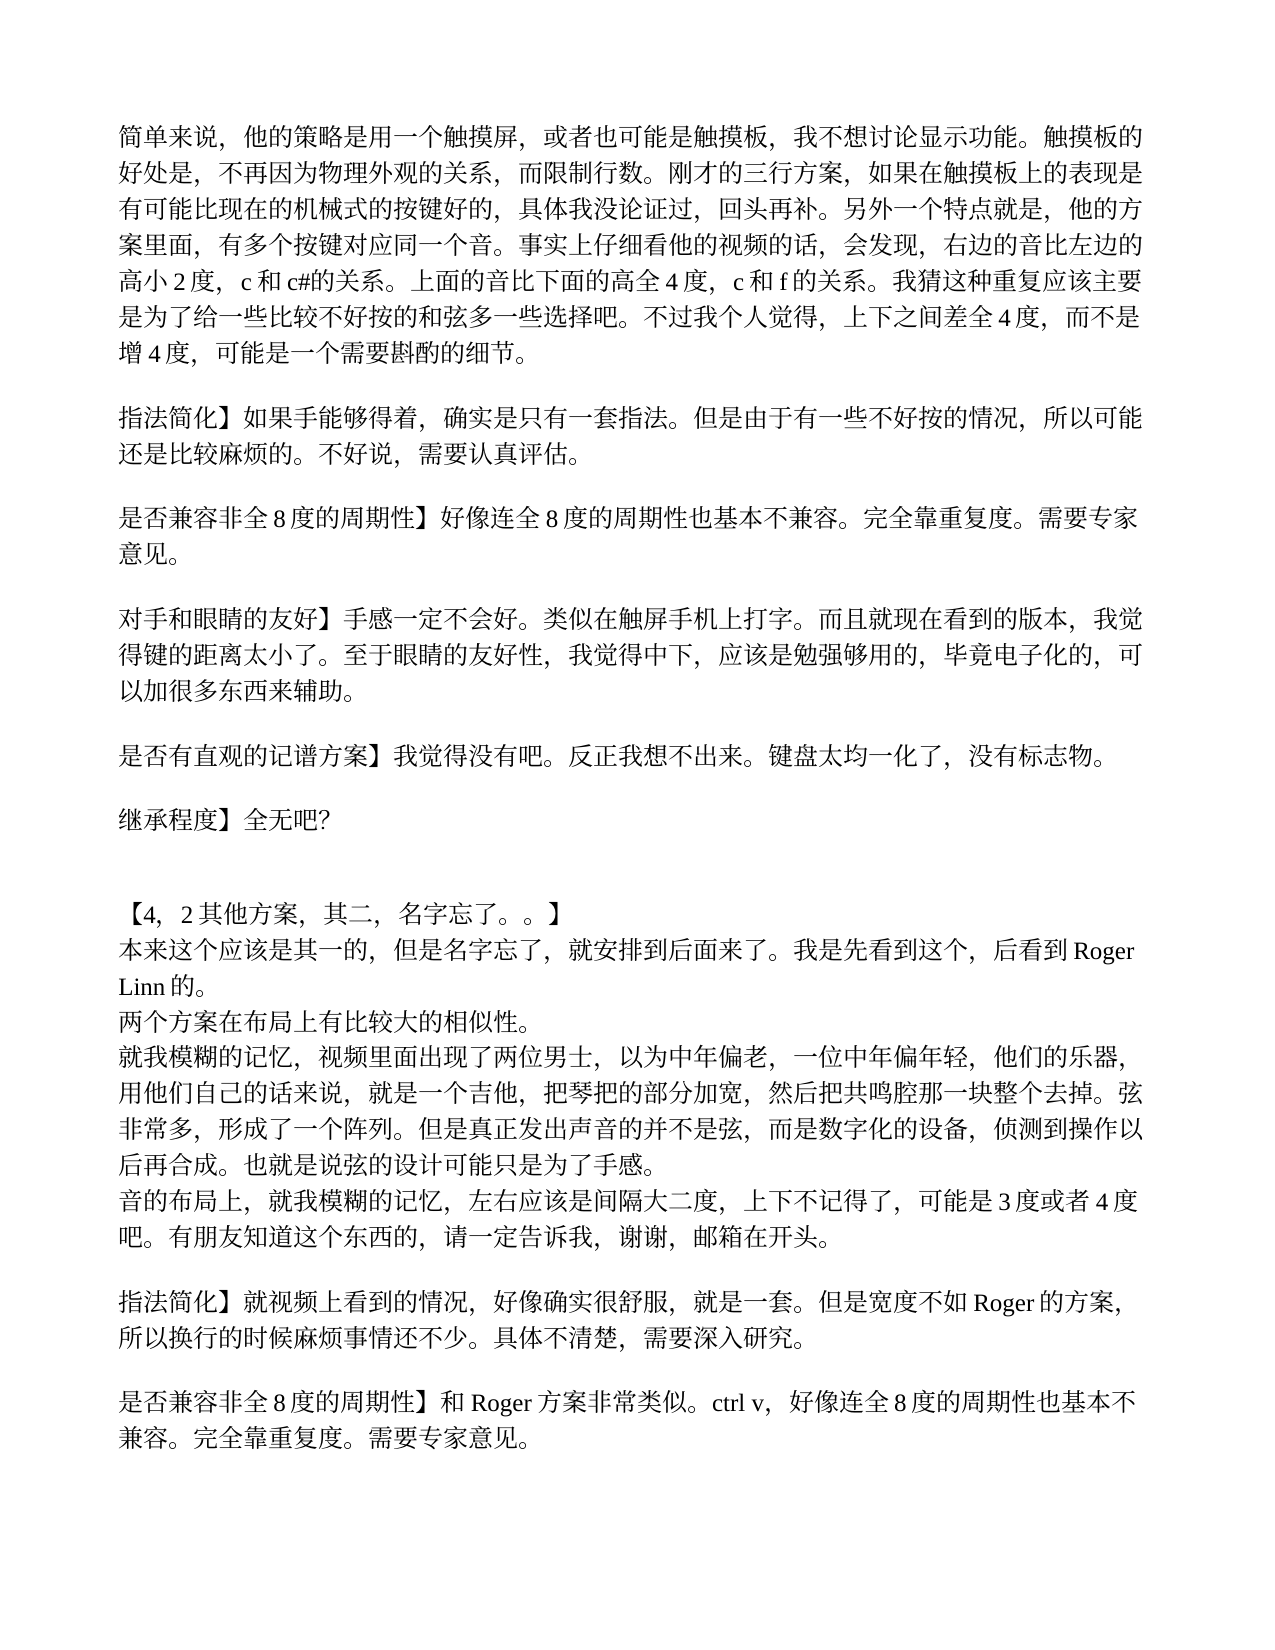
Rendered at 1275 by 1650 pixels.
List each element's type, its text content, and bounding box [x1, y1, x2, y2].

text 对手和眼睛的友好】手感一定不会好。类似在触屏手机上打字。而且就现在看到的版本，我觉得键的距离太小了。至于眼睛的友好性，我觉得中下，应该是勉强够用的，毕竟电子化的，可以加很多东西来辅助。 [118, 600, 1157, 707]
text 音的布局上，就我模糊的记忆，左右应该是间隔大二度，上下不记得了，可能是3度或者4度吧。有朋友知道这个东西的，请一定告诉我，谢谢，邮箱在开头。 [118, 1182, 1157, 1254]
text 简单来说，他的策略是用一个触摸屏，或者也可能是触摸板，我不想讨论显示功能。触摸板的好处是，不再因为物理外观的关系，而限制行数。刚才的三行方案，如果在触摸板上的表现是有可能比现在的机械式的按键好的，具体我没论证过，回头再补。另外一个特点就是，他的方案里面，有多个按键对应同一个音。事实上仔细看他的视频的话，会发现，右边的音比左边的高小2度，c和c#的关系。上面的音比下面的高全4度，c和f的关系。我猜这种重复应该主要是为了给一些比较不好按的和弦多一些选择吧。不过我个人觉得，上下之间差全4度，而不是增4度，可能是一个需要斟酌的细节。 [118, 118, 1157, 370]
text 本来这个应该是其一的，但是名字忘了，就安排到后面来了。我是先看到这个，后看到Roger Linn的。 [118, 930, 1157, 1002]
text 继承程度】全无吧？ [118, 801, 1157, 837]
text 是否兼容非全8度的周期性】好像连全8度的周期性也基本不兼容。完全靠重复度。需要专家意见。 [118, 499, 1157, 571]
text 两个方案在布局上有比较大的相似性。 [118, 1002, 1157, 1038]
text 是否有直观的记谱方案】我觉得没有吧。反正我想不出来。键盘太均一化了，没有标志物。 [118, 736, 1157, 772]
text 指法简化】如果手能够得着，确实是只有一套指法。但是由于有一些不好按的情况，所以可能还是比较麻烦的。不好说，需要认真评估。 [118, 398, 1157, 470]
text 就我模糊的记忆，视频里面出现了两位男士，以为中年偏老，一位中年偏年轻，他们的乐器，用他们自己的话来说，就是一个吉他，把琴把的部分加宽，然后把共鸣腔那一块整个去掉。弦非常多，形成了一个阵列。但是真正发出声音的并不是弦，而是数字化的设备，侦测到操作以后再合成。也就是说弦的设计可能只是为了手感。 [118, 1038, 1157, 1182]
text 指法简化】就视频上看到的情况，好像确实很舒服，就是一套。但是宽度不如Roger的方案，所以换行的时候麻烦事情还不少。具体不清楚，需要深入研究。 [118, 1282, 1157, 1354]
text 【4，2其他方案，其二，名字忘了。。】 [118, 894, 1157, 930]
text 是否兼容非全8度的周期性】和Roger方案非常类似。ctrl v，好像连全8度的周期性也基本不兼容。完全靠重复度。需要专家意见。 [118, 1383, 1157, 1455]
